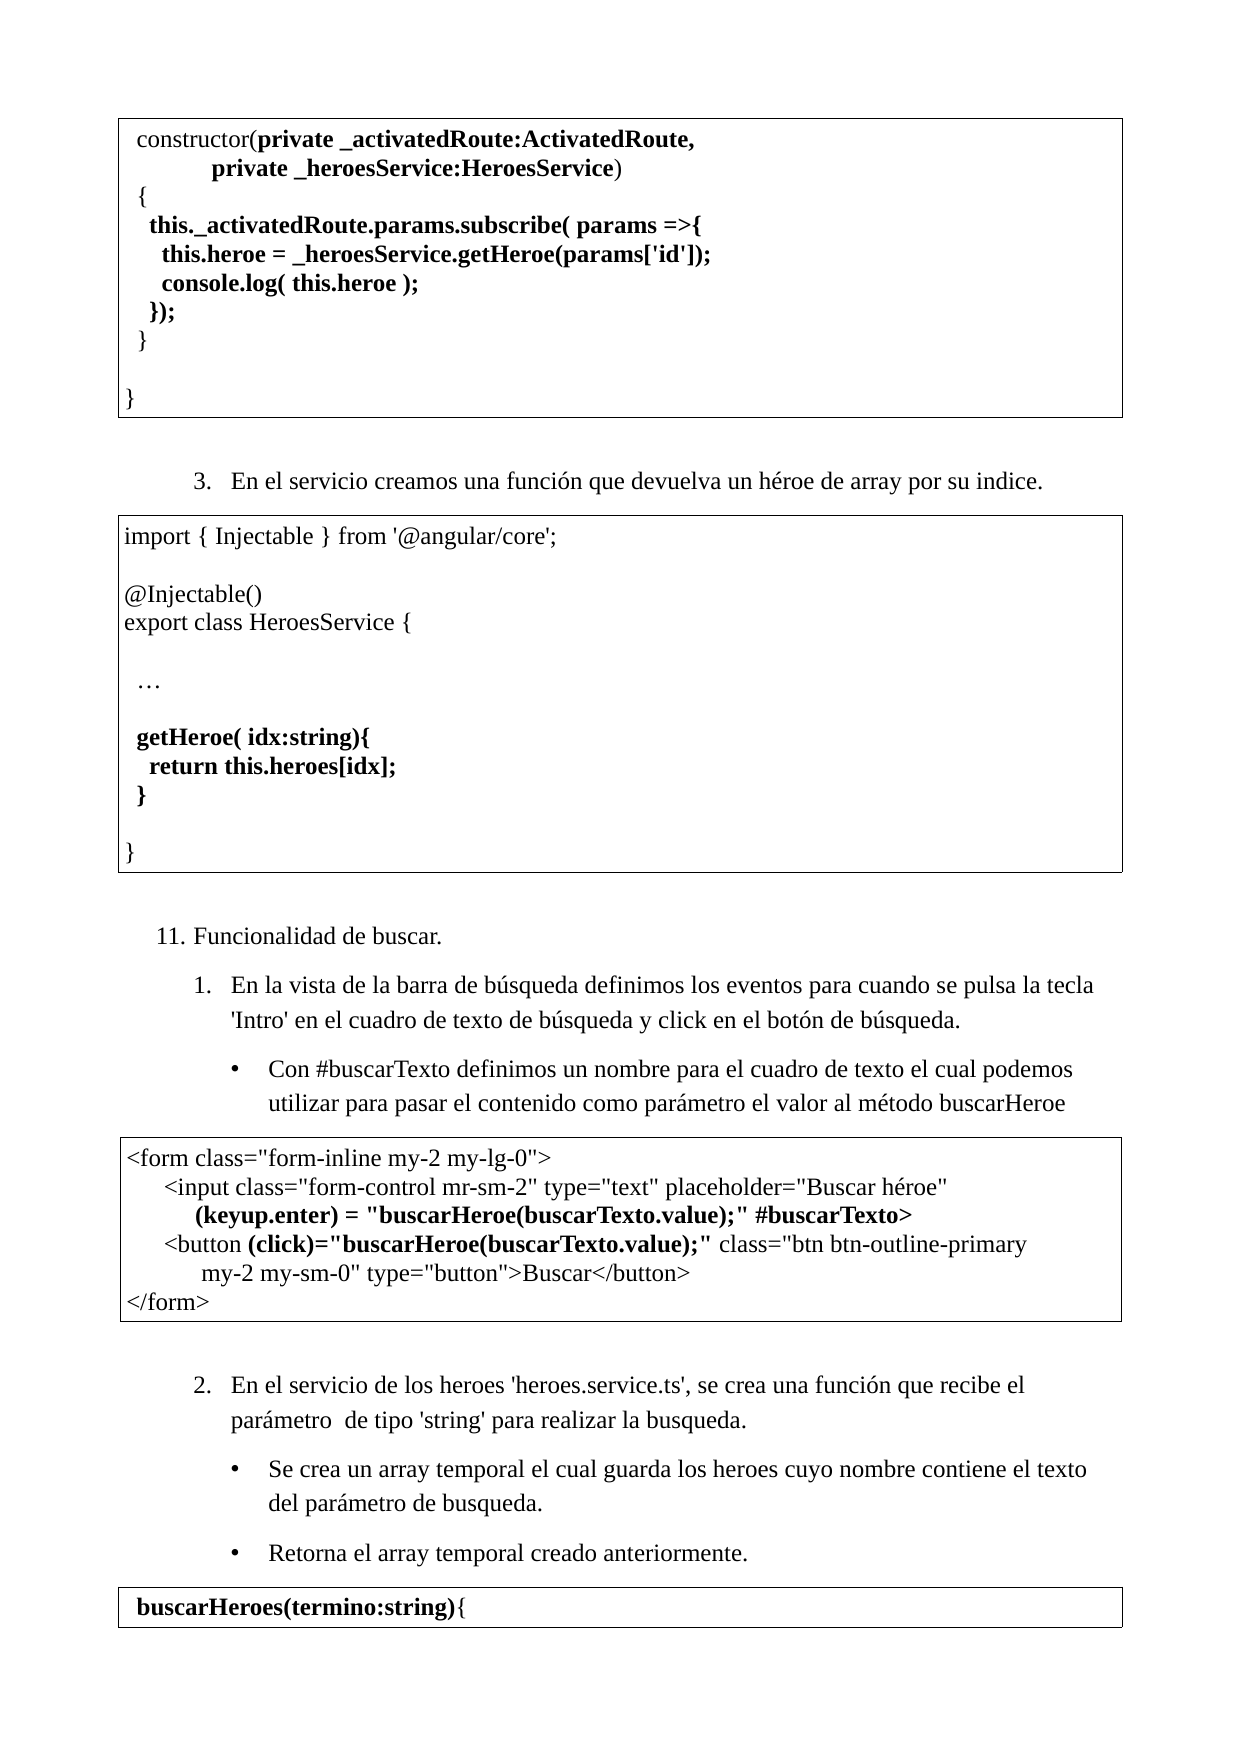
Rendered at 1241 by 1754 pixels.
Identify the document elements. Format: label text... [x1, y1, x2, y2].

list Funcionalidad de buscar. [156, 921, 1122, 950]
list Retorna el array temporal creado anteriormente. [231, 1538, 1122, 1566]
list Se crea un array temporal el cual guarda los heroes cuyo nombre contiene el texto del parámetro de busqueda. [231, 1454, 1122, 1517]
list En el servicio creamos una función que devuelva un héroe de array por su indice. [193, 466, 1122, 495]
list En el servicio de los heroes 'heroes.service.ts', se crea una función que recibe el parámetro de tipo 'string' para realizar la busqueda. [193, 1371, 1122, 1434]
table_header constructor(private _activatedRoute:ActivatedRoute, private _heroesService:HeroesService) { this._activatedRoute.params.subscribe( params =>{ this.heroe = _heroesService.getHeroe(params['id']); console.log( this.heroe ); }); } } [119, 119, 1122, 417]
table_header buscarHeroes(termino:string){ [119, 1588, 1122, 1627]
table_header import { Injectable } from '@angular/core'; @Injectable() export class HeroesService { … getHeroe( idx:string){ return this.heroes[idx]; } } [119, 516, 1122, 872]
list Con #buscarTexto definimos un nombre para el cuadro de texto el cual podemos utilizar para pasar el contenido como parámetro el valor al método buscarHeroe [231, 1054, 1122, 1117]
list En la vista de la barra de búsqueda definimos los eventos para cuando se pulsa la tecla 'Intro' en el cuadro de texto de búsqueda y click en el botón de búsqueda. [193, 970, 1122, 1033]
table_header <form class="form-inline my-2 my-lg-0"> <input class="form-control mr-sm-2" type="text" placeholder="Buscar héroe" (keyup.enter) = "buscarHeroe(buscarTexto.value);" #buscarTexto> <button (click)="buscarHeroe(buscarTexto.value);" class="btn btn-outline-primary my-2 my-sm-0" type="button">Buscar</button> </form> [121, 1138, 1121, 1321]
